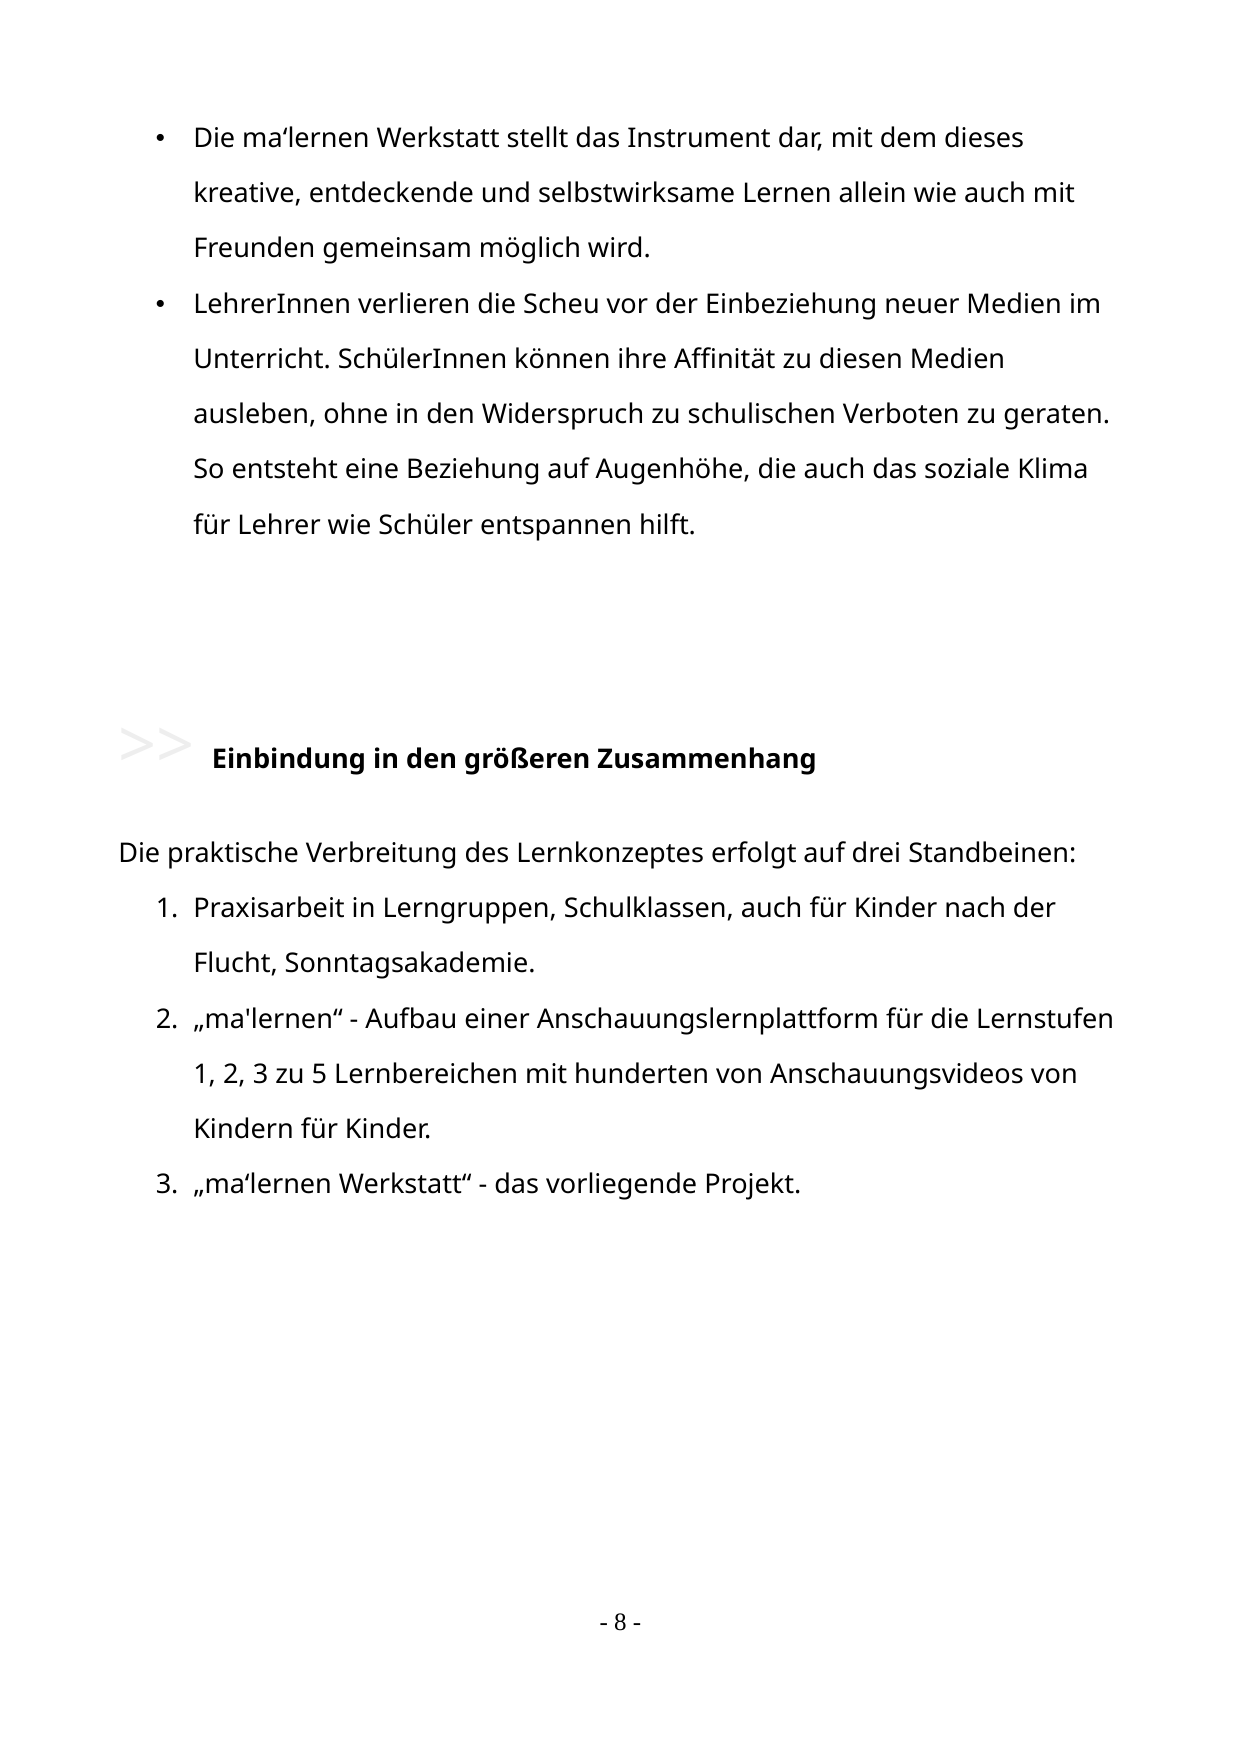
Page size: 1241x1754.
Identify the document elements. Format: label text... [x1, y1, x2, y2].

text >> Einbindung in den größeren Zusammenhang [118, 697, 1122, 788]
list Die ma‘lernen Werkstatt stellt das Instrument dar, mit dem dieses kreative, entdeckende und selbstwirksame Lernen allein wie auch mit Freunden gemeinsam möglich wird. [156, 118, 1122, 266]
list Praxisarbeit in Lerngruppen, Schulklassen, auch für Kinder nach der Flucht, Sonntagsakademie. [156, 888, 1122, 981]
list „ma‘lernen Werkstatt“ - das vorliegende Projekt. [156, 1165, 1122, 1202]
list „ma'lernen“ - Aufbau einer Anschauungslernplattform für die Lernstufen 1, 2, 3 zu 5 Lernbereichen mit hunderten von Anschauungsvideos von Kin­dern für Kinder. [156, 999, 1122, 1147]
list LehrerInnen verlieren die Scheu vor der Einbeziehung neuer Medien im Unterricht. SchülerInnen können ihre Affinität zu diesen Medien ausleben, ohne in den Widerspruch zu schulischen Verboten zu geraten. So entsteht eine Beziehung auf Augenhöhe, die auch das soziale Klima für Lehrer wie Schüler entspannen hilft. [156, 284, 1122, 542]
text Die praktische Verbreitung des Lernkonzeptes erfolgt auf drei Standbeinen: [118, 833, 1122, 870]
